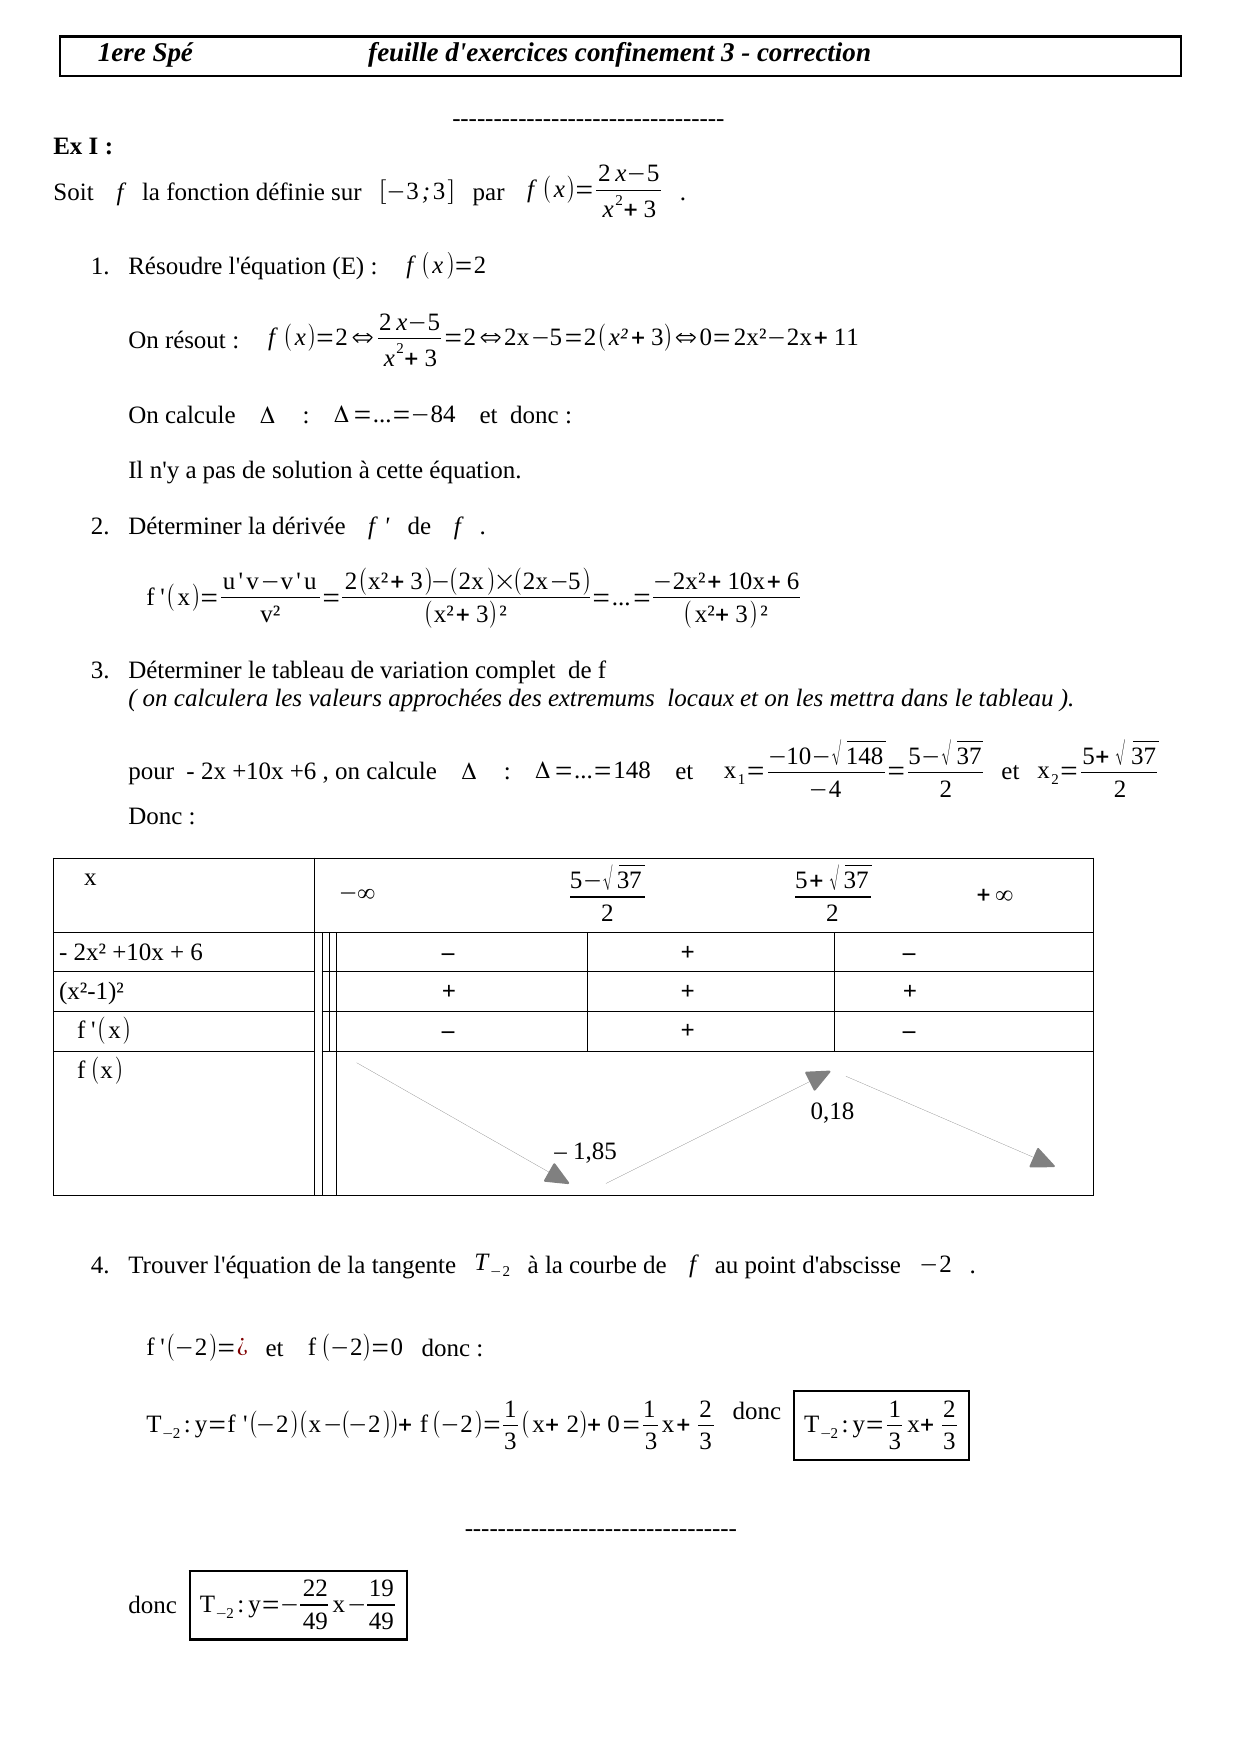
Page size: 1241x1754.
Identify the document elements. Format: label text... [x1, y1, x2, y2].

table_cell [330, 972, 336, 1011]
table_cell [323, 933, 329, 971]
table_cell + [588, 933, 834, 971]
table_cell [323, 1052, 336, 1195]
list On calcule : et donc : [91, 400, 1187, 429]
list Déterminer la dérivéede. [91, 512, 1187, 540]
table_cell + [337, 972, 587, 1011]
list donc [970, 1390, 1187, 1461]
list donc [191, 1572, 406, 1638]
list Déterminer le tableau de variation complet de f [91, 656, 1187, 684]
list ( on calculera les valeurs approchées des extremums locaux et on les mettra dans le tableau ). [91, 684, 1187, 711]
list donc [795, 1392, 968, 1459]
list Trouver l'équation de la tangenteà la courbe deau point d'abscisse. [91, 1249, 1187, 1281]
table_cell (x²-1)² [54, 972, 314, 1011]
list donc [91, 1570, 189, 1641]
text --------------------------------- [53, 1514, 1187, 1542]
table_cell + [588, 972, 834, 1011]
list Donc : [91, 802, 1187, 830]
list donc [408, 1570, 1187, 1641]
table_cell + [835, 972, 1093, 1011]
text --------------------------------- [53, 104, 1187, 132]
table_header x [54, 859, 314, 932]
table_header 1ere Spé feuille d'exercices confinement 3 - correction [61, 38, 1180, 75]
table_cell [54, 1052, 314, 1195]
text Soitla fonction définie surpar. [53, 160, 1187, 224]
table_cell – [337, 1012, 587, 1051]
table_cell + [588, 1012, 834, 1051]
list pour - 2x +10x +6 , on calcule : et et [91, 739, 1187, 802]
table_cell [330, 933, 336, 971]
table_cell [323, 972, 329, 1011]
table_cell [54, 1012, 314, 1051]
list On résout : [91, 308, 1187, 373]
table_cell [323, 1012, 329, 1051]
table_cell [330, 1012, 336, 1051]
list et donc : [91, 1334, 1187, 1362]
list donc [91, 1390, 793, 1461]
table_cell [315, 933, 322, 1195]
table_cell – [337, 933, 587, 971]
table_cell - 2x² +10x + 6 [54, 933, 314, 971]
table_cell – [835, 1012, 1093, 1051]
text Ex I : [53, 132, 1187, 160]
list Il n'y a pas de solution à cette équation. [91, 457, 1187, 484]
table_header [315, 859, 1093, 932]
table_cell – [835, 933, 1093, 971]
list Résoudre l'équation (E) : [91, 252, 1187, 281]
table_cell 0,18 – 1,85 [337, 1052, 1093, 1195]
